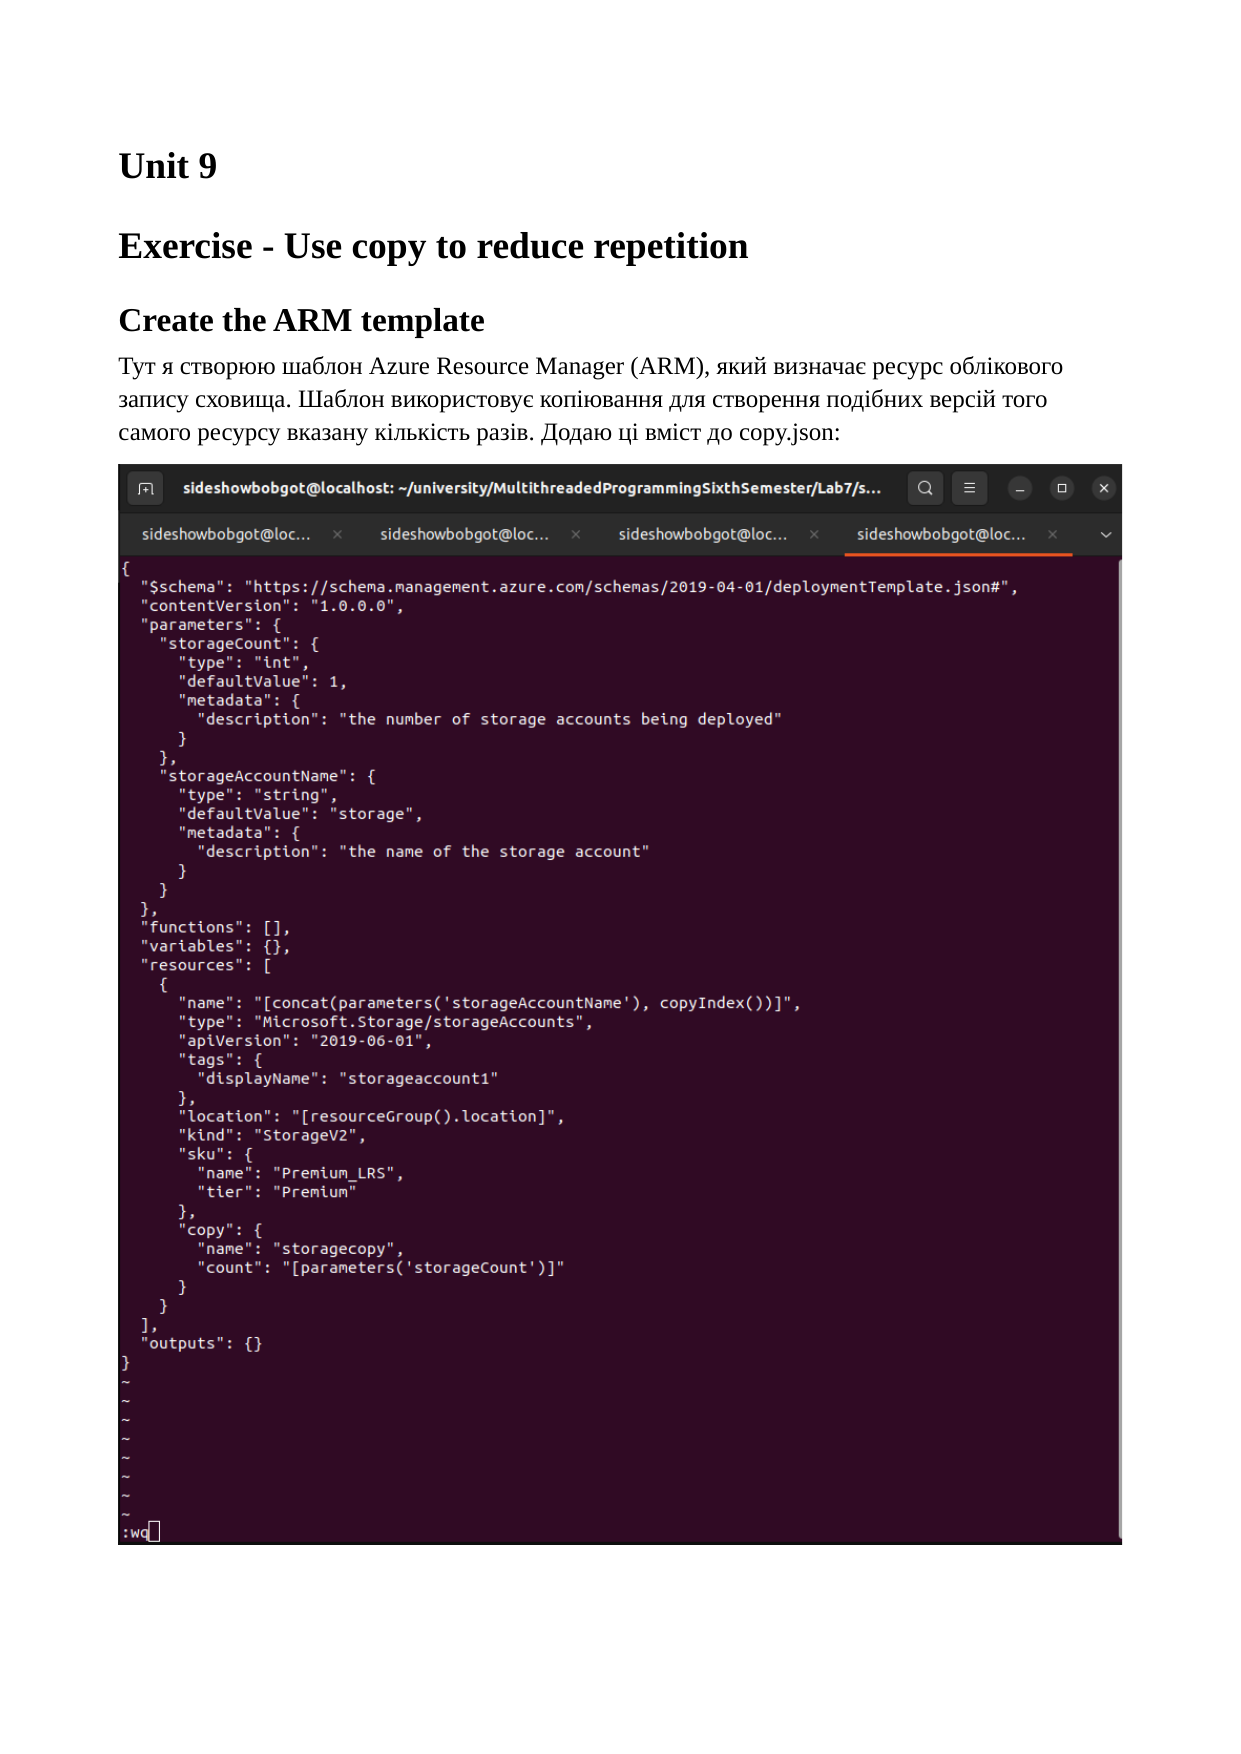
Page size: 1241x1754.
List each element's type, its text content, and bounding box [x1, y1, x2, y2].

subtitle Create the ARM template [118, 300, 1122, 338]
picture [118, 464, 1123, 1545]
subtitle Exercise - Use copy to reduce repetition [118, 224, 1122, 267]
text Тут я створюю шаблон Azure Resource Manager (ARM), який визначає ресурс облікового запису сховища. Шаблон використовує копіювання для створення подібних версій того самого ресурсу вказану кількість разів. Додаю ці вміст до copy.json: [118, 351, 1122, 446]
subtitle Unit 9 [118, 143, 1122, 186]
